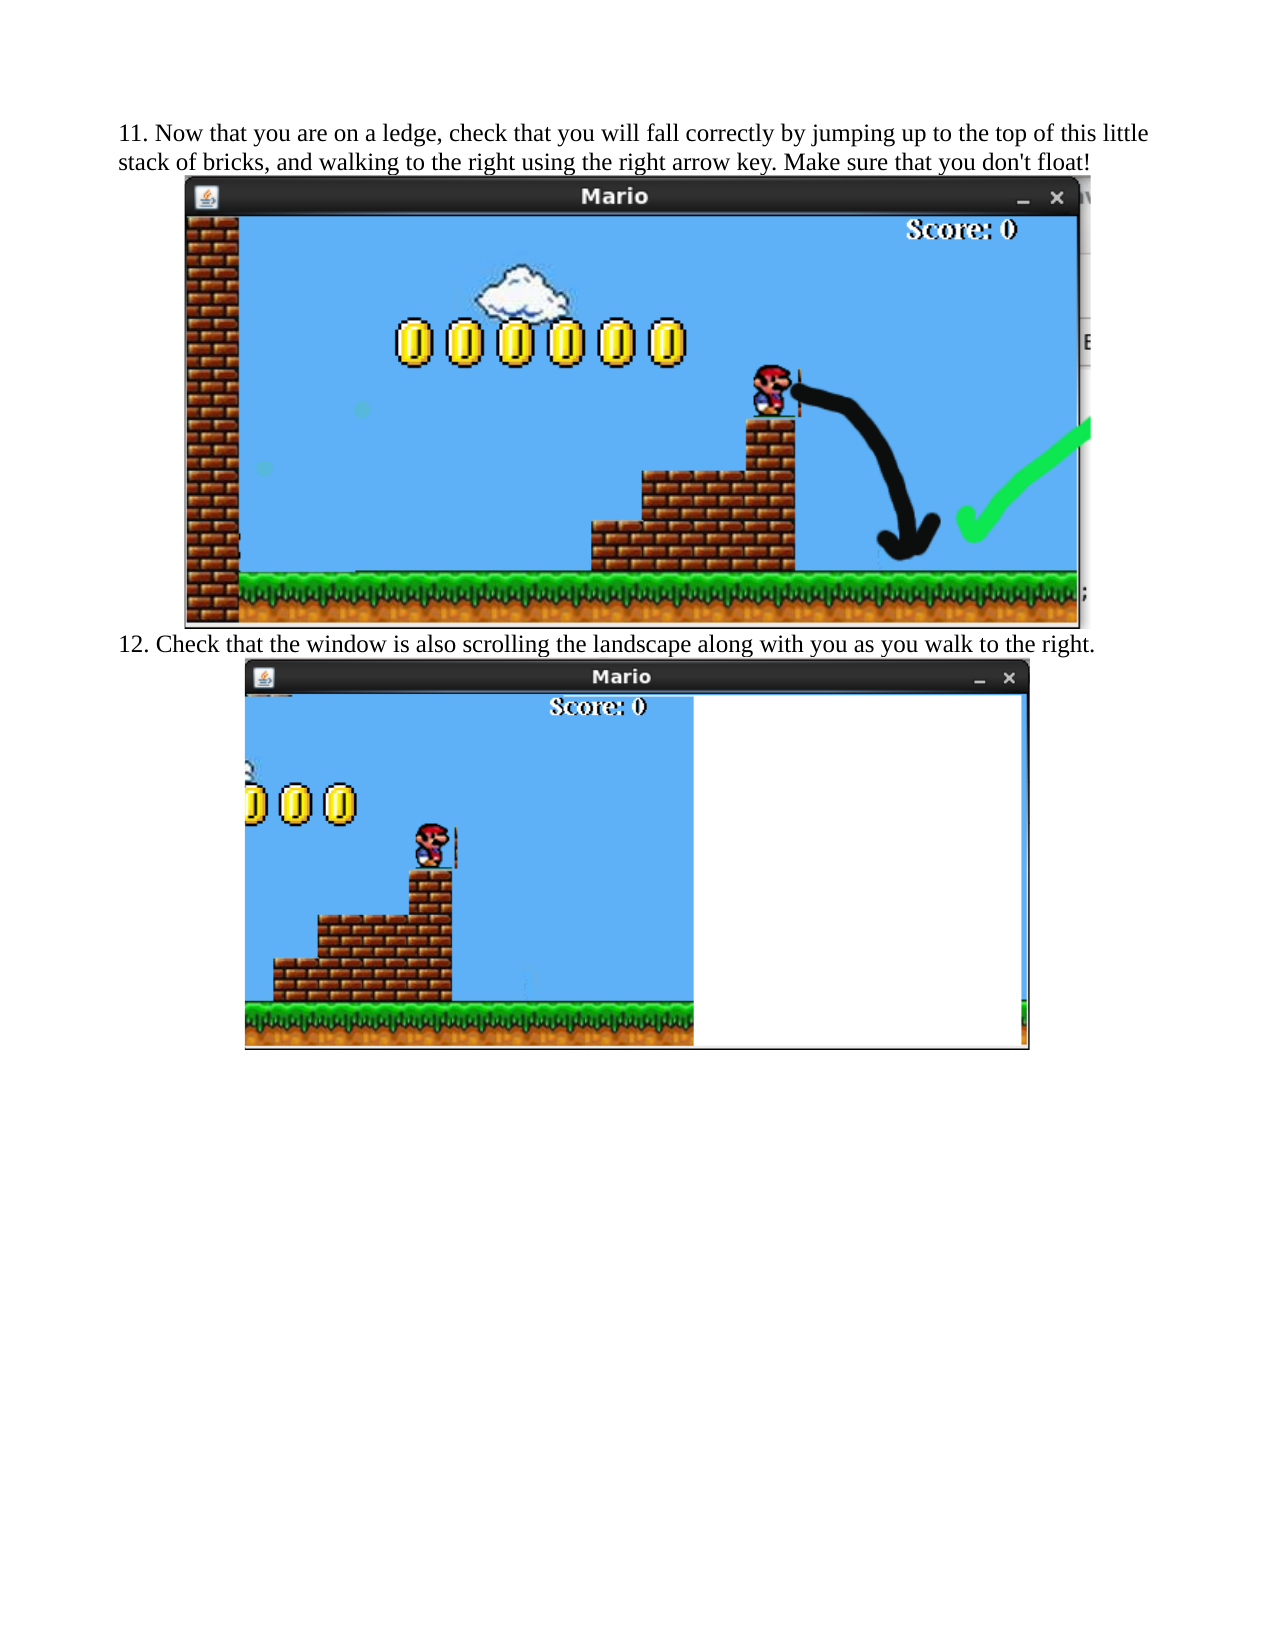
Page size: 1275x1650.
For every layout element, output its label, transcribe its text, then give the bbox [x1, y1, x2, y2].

picture [184, 175, 1091, 629]
text 11. Now that you are on a ledge, check that you will fall correctly by jumping up to the top of this little stack of bricks, and walking to the right using the right arrow key. Make sure that you don't float! [118, 118, 1157, 176]
text 12. Check that the window is also scrolling the landscape along with you as you walk to the right. [118, 176, 1157, 657]
picture [244, 657, 1030, 1050]
